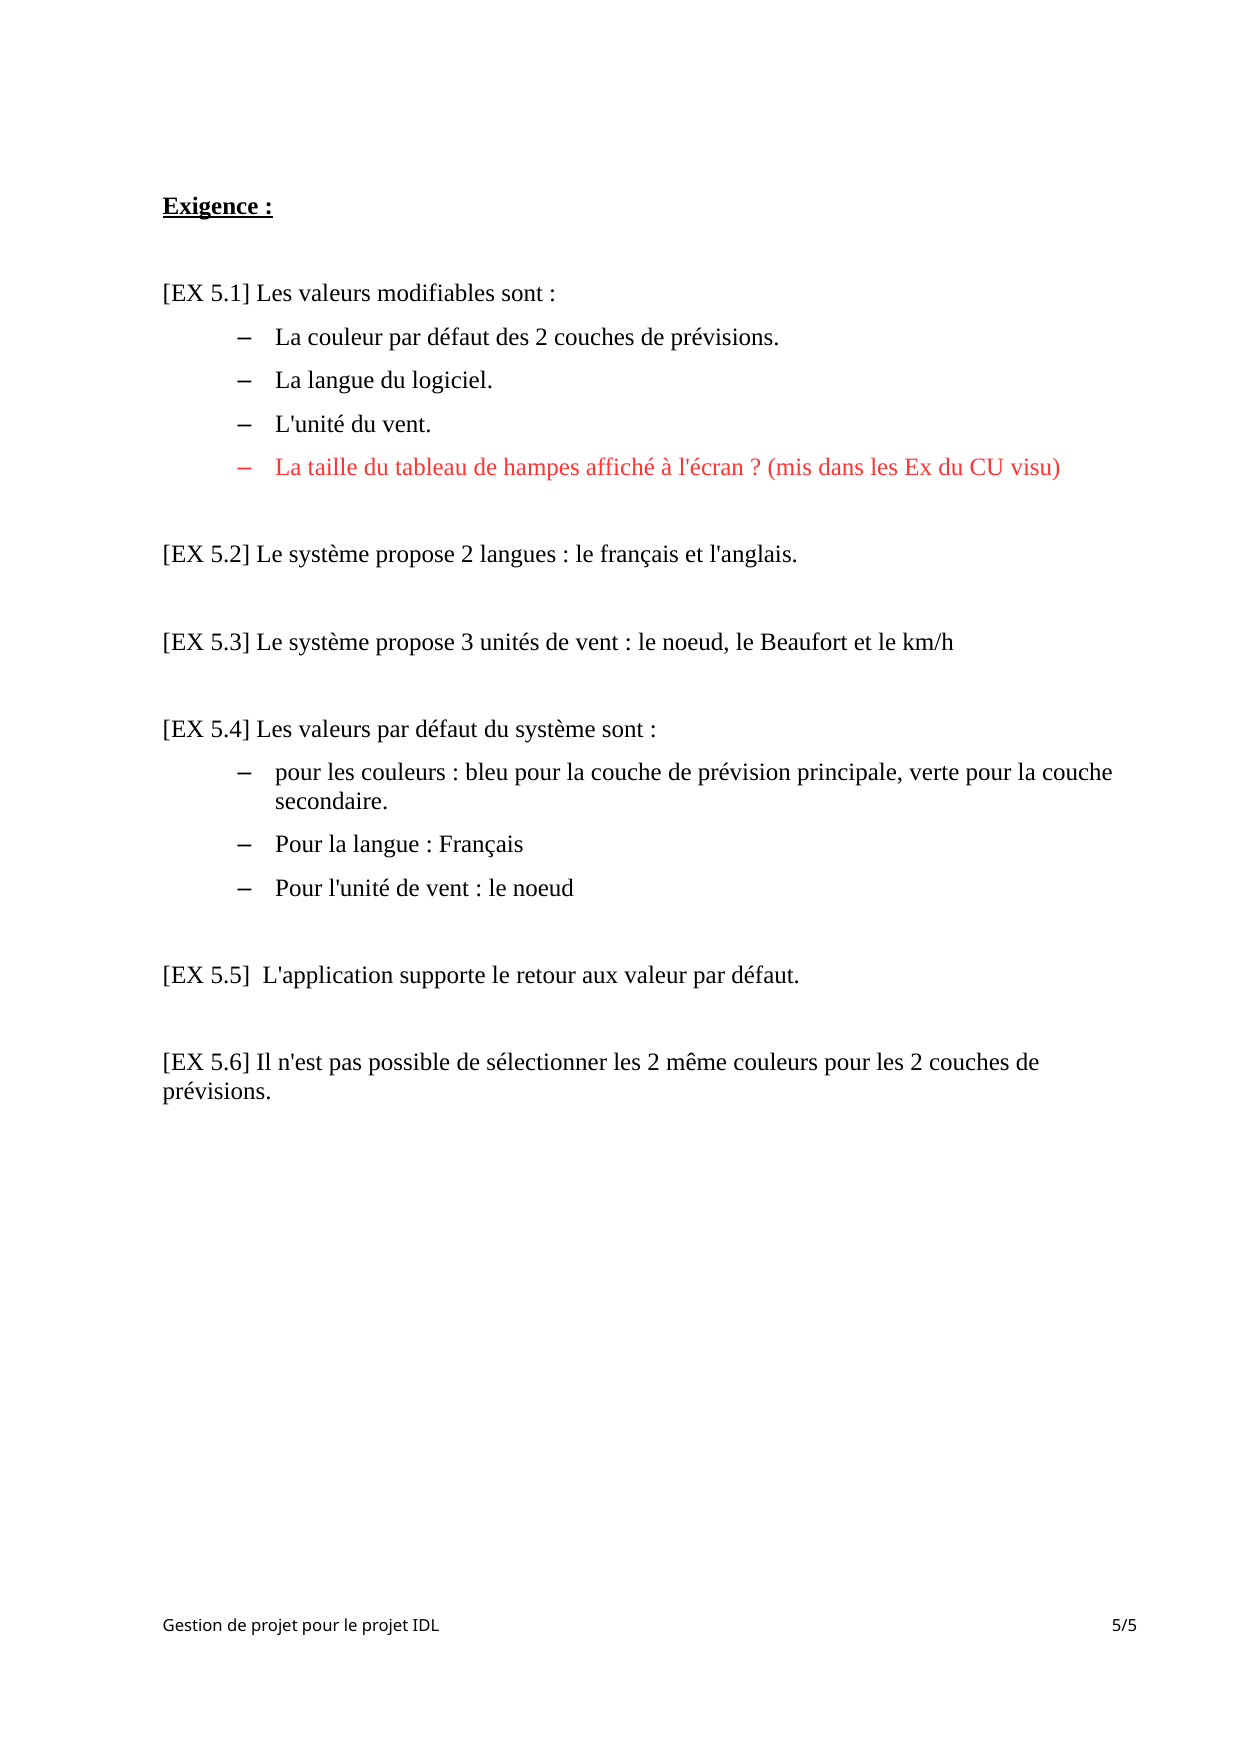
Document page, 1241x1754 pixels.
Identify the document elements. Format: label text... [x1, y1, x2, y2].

list La taille du tableau de hampes affiché à l'écran ? (mis dans les Ex du CU visu) [237, 452, 1137, 481]
text Exigence : [162, 191, 1137, 220]
text [EX 5.6] Il n'est pas possible de sélectionner les 2 même couleurs pour les 2 couches de prévisions. [162, 1047, 1137, 1105]
list L'unité du vent. [237, 409, 1137, 438]
list La langue du logiciel. [237, 365, 1137, 394]
text [EX 5.2] Le système propose 2 langues : le français et l'anglais. [162, 539, 1137, 568]
list La couleur par défaut des 2 couches de prévisions. [237, 322, 1137, 351]
text [EX 5.4] Les valeurs par défaut du système sont : [162, 714, 1137, 742]
text [EX 5.3] Le système propose 3 unités de vent : le noeud, le Beaufort et le km/h [162, 627, 1137, 655]
list Pour la langue : Français [237, 829, 1137, 858]
text [EX 5.1] Les valeurs modifiables sont : [162, 278, 1137, 307]
list Pour l'unité de vent : le noeud [237, 873, 1137, 902]
text [EX 5.5] L'application supporte le retour aux valeur par défaut. [162, 960, 1137, 989]
list pour les couleurs : bleu pour la couche de prévision principale, verte pour la couche secondaire. [237, 757, 1137, 815]
